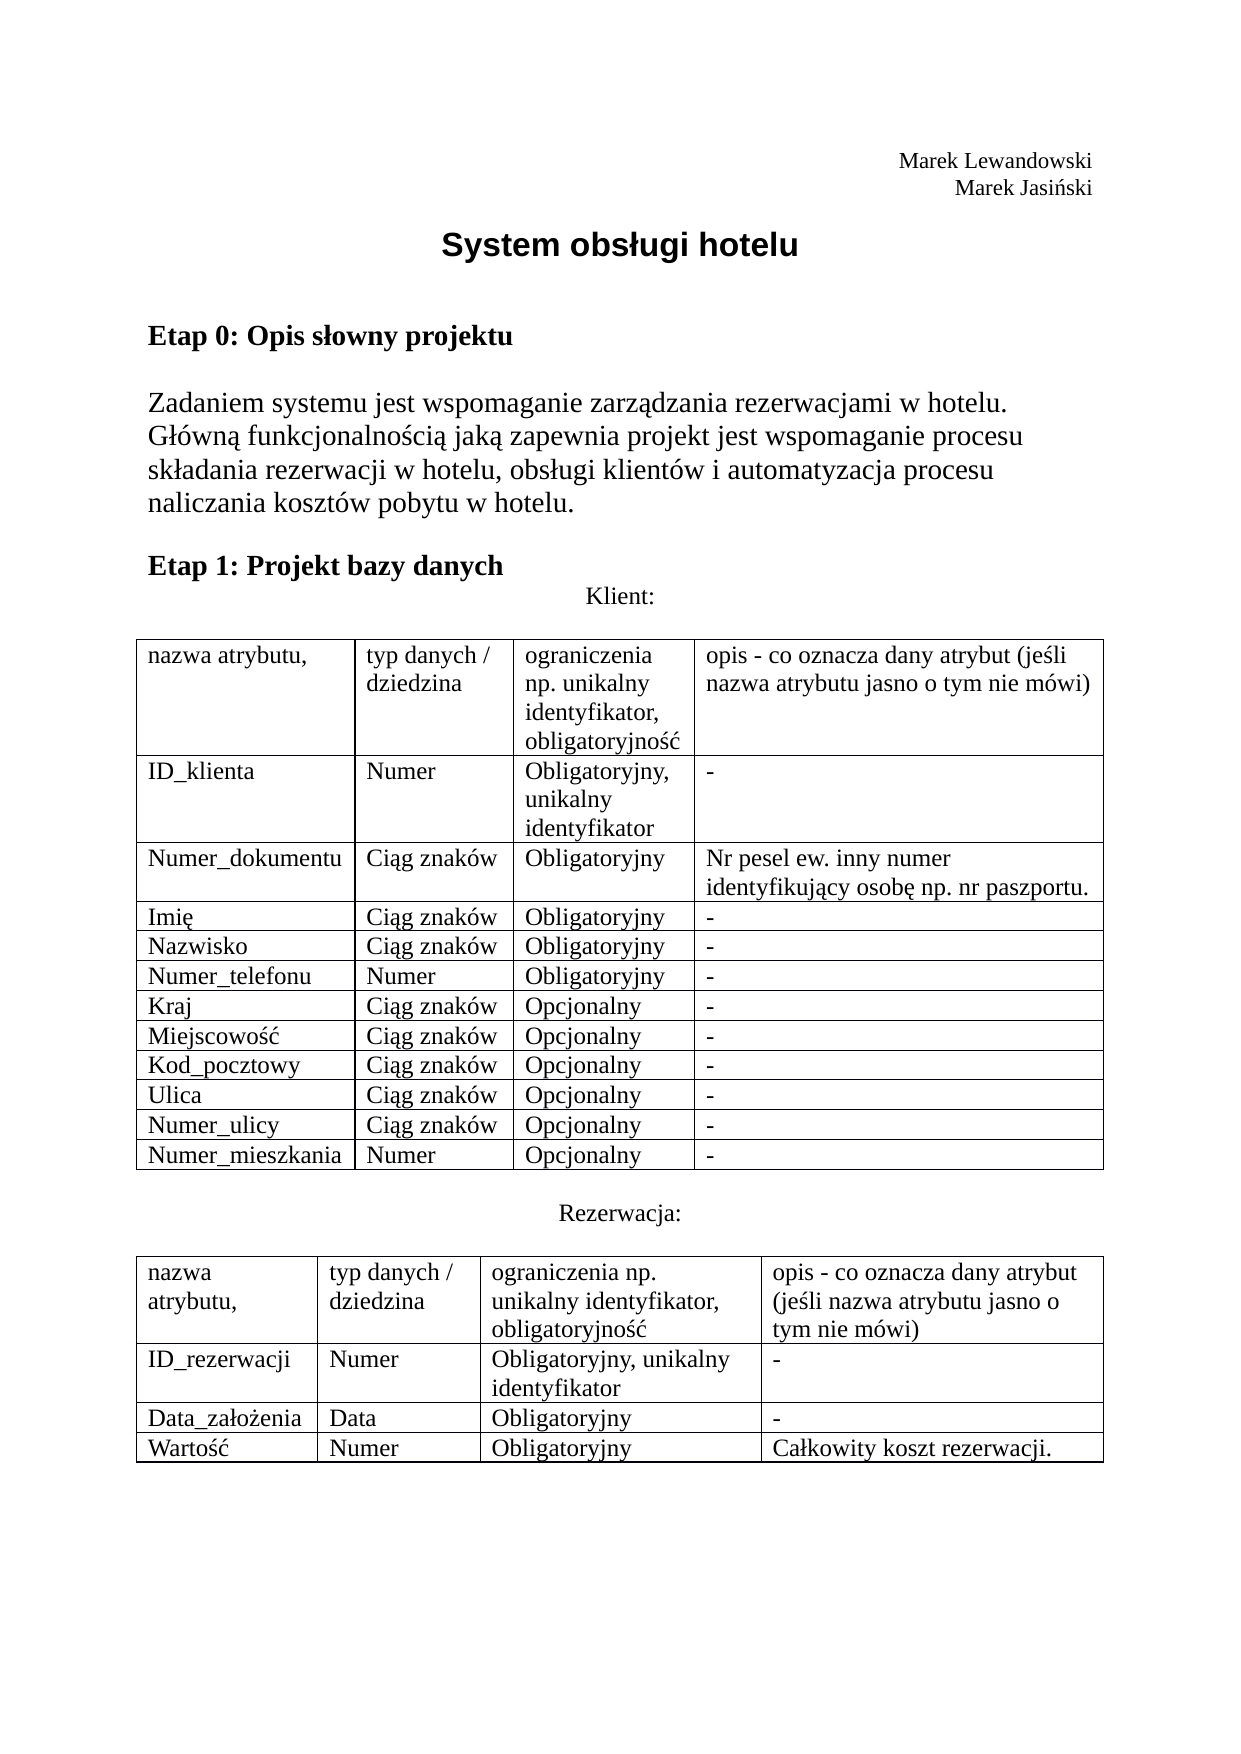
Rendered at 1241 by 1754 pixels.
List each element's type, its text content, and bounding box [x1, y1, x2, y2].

table_cell - [695, 991, 1103, 1020]
text Rezerwacja: [148, 1198, 1093, 1227]
table_cell - [695, 1140, 1103, 1169]
table_cell Data [318, 1403, 480, 1432]
table_cell Opcjonalny [514, 1021, 694, 1049]
table_header opis - co oznacza dany atrybut (jeśli nazwa atrybutu jasno o tym nie mówi) [695, 640, 1103, 755]
table_header nazwa atrybutu, [137, 1257, 317, 1343]
table_cell - [695, 1051, 1103, 1079]
table_cell Ciąg znaków [356, 991, 513, 1020]
table_cell Numer_mieszkania [137, 1140, 354, 1169]
table_cell - [695, 902, 1103, 930]
table_cell Obligatoryjny [514, 931, 694, 960]
table_cell Numer [356, 961, 513, 990]
table_cell Obligatoryjny, unikalny identyfikator [481, 1344, 761, 1402]
table_cell - [762, 1344, 1103, 1402]
table_cell Ciąg znaków [356, 902, 513, 930]
table_cell Opcjonalny [514, 1110, 694, 1139]
table_cell Całkowity koszt rezerwacji. [762, 1433, 1103, 1461]
table_cell Numer [318, 1433, 480, 1461]
table_cell Numer_telefonu [137, 961, 354, 990]
table_header ograniczenia np. unikalny identyfikator, obligatoryjność [514, 640, 694, 755]
table_cell ID_klienta [137, 756, 354, 842]
text Etap 0: Opis słowny projektu [148, 318, 1093, 351]
table_cell Obligatoryjny, unikalny identyfikator [514, 756, 694, 842]
table_cell Ciąg znaków [356, 1080, 513, 1109]
table_cell - [695, 1021, 1103, 1049]
table_cell Numer [318, 1344, 480, 1402]
table_header typ danych / dziedzina [318, 1257, 480, 1343]
table_cell - [695, 1110, 1103, 1139]
table_cell Ciąg znaków [356, 931, 513, 960]
text Etap 1: Projekt bazy danych [148, 548, 1093, 581]
table_cell Imię [137, 902, 354, 930]
text Zadaniem systemu jest wspomaganie zarządzania rezerwacjami w hotelu. Główną funkcjonalnością jaką zapewnia projekt jest wspomaganie procesu składania rezerwacji w hotelu, obsługi klientów i automatyzacja procesu naliczania kosztów pobytu w hotelu. [148, 385, 1093, 519]
text Marek Jasiński [148, 174, 1093, 200]
table_cell - [695, 756, 1103, 842]
table_cell Wartość [137, 1433, 317, 1461]
table_header typ danych / dziedzina [356, 640, 513, 755]
table_cell Opcjonalny [514, 991, 694, 1020]
subtitle System obsługi hotelu [148, 225, 1093, 264]
table_cell Ciąg znaków [356, 843, 513, 901]
table_cell - [695, 931, 1103, 960]
table_cell Numer [356, 1140, 513, 1169]
table_cell Data_założenia [137, 1403, 317, 1432]
table_cell Ciąg znaków [356, 1051, 513, 1079]
table_cell Ciąg znaków [356, 1110, 513, 1139]
table_cell Numer_dokumentu [137, 843, 354, 901]
table_cell Kraj [137, 991, 354, 1020]
table_cell - [762, 1403, 1103, 1432]
table_cell Opcjonalny [514, 1140, 694, 1169]
table_header ograniczenia np. unikalny identyfikator, obligatoryjność [481, 1257, 761, 1343]
text Klient: [148, 581, 1093, 610]
table_cell Opcjonalny [514, 1080, 694, 1109]
table_cell Obligatoryjny [481, 1433, 761, 1461]
table_cell Nr pesel ew. inny numer identyfikujący osobę np. nr paszportu. [695, 843, 1103, 901]
table_cell Numer [356, 756, 513, 842]
table_cell Opcjonalny [514, 1051, 694, 1079]
table_cell - [695, 1080, 1103, 1109]
table_cell Obligatoryjny [514, 843, 694, 901]
table_cell - [695, 961, 1103, 990]
table_cell ID_rezerwacji [137, 1344, 317, 1402]
text Marek Lewandowski [148, 148, 1093, 174]
table_cell Ulica [137, 1080, 354, 1109]
table_cell Kod_pocztowy [137, 1051, 354, 1079]
table_cell Obligatoryjny [514, 961, 694, 990]
table_cell Miejscowość [137, 1021, 354, 1049]
table_cell Ciąg znaków [356, 1021, 513, 1049]
table_header opis - co oznacza dany atrybut (jeśli nazwa atrybutu jasno o tym nie mówi) [762, 1257, 1103, 1343]
table_header nazwa atrybutu, [137, 640, 354, 755]
table_cell Numer_ulicy [137, 1110, 354, 1139]
table_cell Obligatoryjny [481, 1403, 761, 1432]
table_cell Obligatoryjny [514, 902, 694, 930]
table_cell Nazwisko [137, 931, 354, 960]
